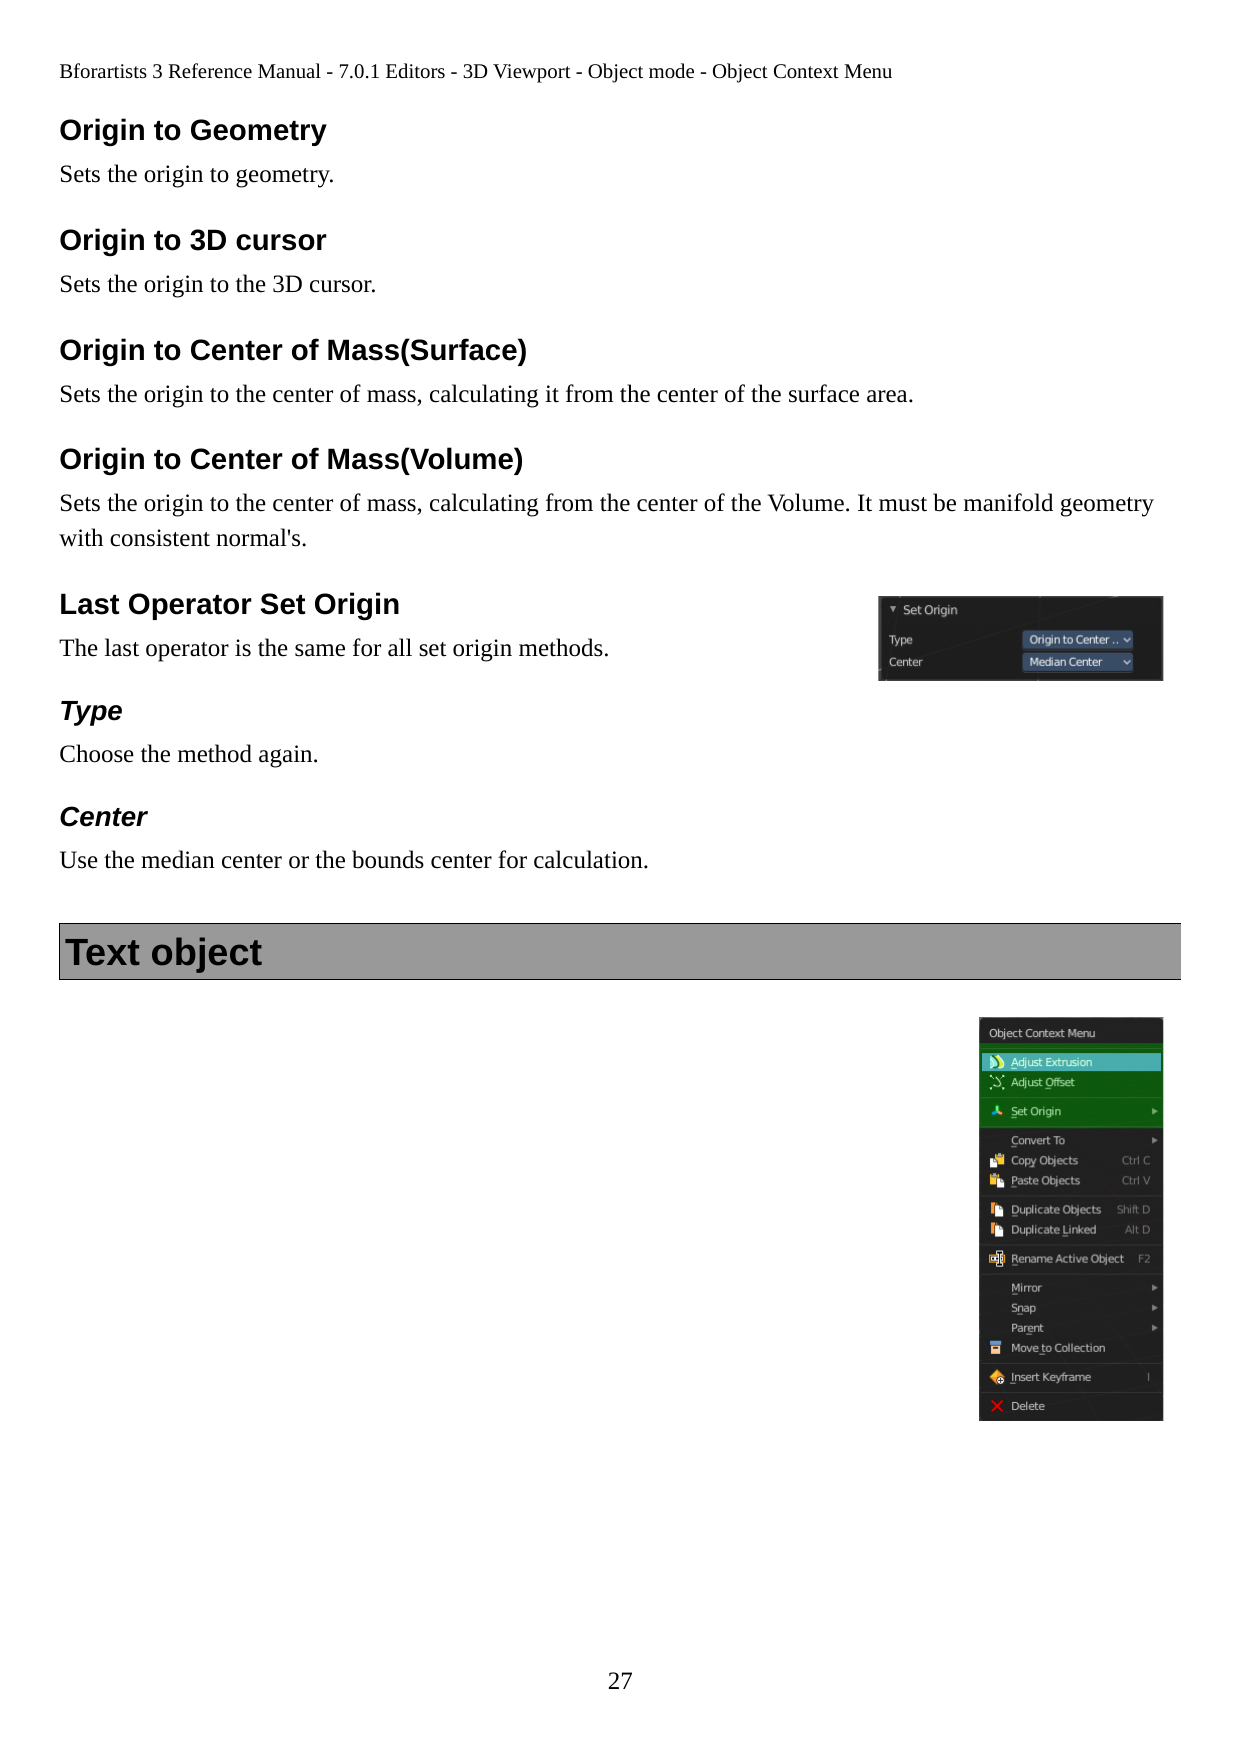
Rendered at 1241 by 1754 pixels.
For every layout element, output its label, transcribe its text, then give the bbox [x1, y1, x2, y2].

subtitle Center [59, 800, 1181, 832]
picture [979, 1017, 1164, 1421]
subtitle Origin to Center of Mass(Surface) [59, 332, 1181, 366]
table_header Text object [60, 924, 1181, 979]
text Sets the origin to the center of mass, calculating it from the center of the surface area. [59, 379, 1181, 407]
text Choose the method again. [59, 739, 1181, 768]
text Sets the origin to the 3D cursor. [59, 269, 1181, 297]
text Sets the origin to geometry. [59, 159, 1181, 188]
subtitle Origin to Center of Mass(Volume) [59, 442, 1181, 476]
subtitle Origin to 3D cursor [59, 222, 1181, 256]
subtitle Last Operator Set Origin [59, 587, 1181, 620]
text Sets the origin to the center of mass, calculating from the center of the Volume. It must be manifold geometry with consistent normal's. [59, 488, 1181, 552]
text Use the median center or the bounds center for calculation. [59, 845, 1181, 873]
picture [878, 596, 1164, 681]
subtitle Type [59, 694, 1181, 726]
subtitle Origin to Geometry [59, 113, 1181, 146]
text The last operator is the same for all set origin methods. [59, 633, 878, 662]
